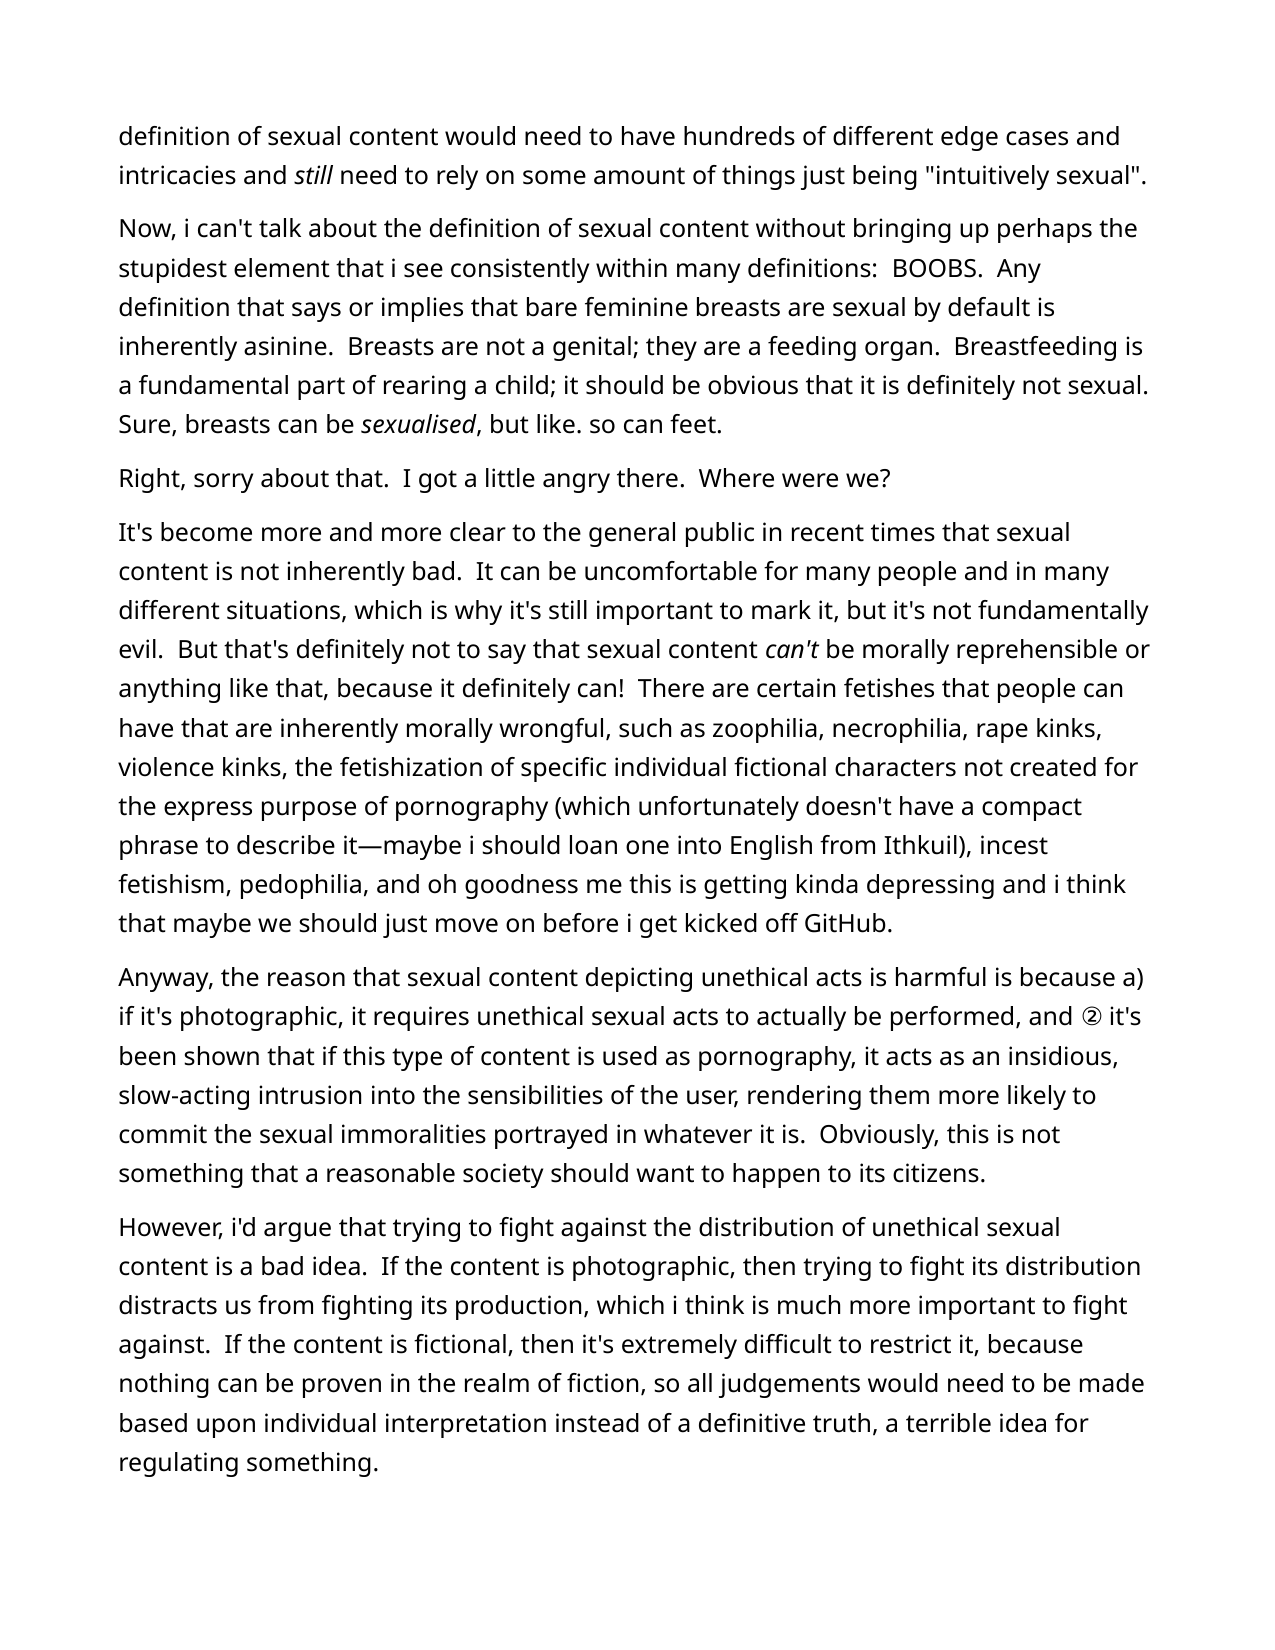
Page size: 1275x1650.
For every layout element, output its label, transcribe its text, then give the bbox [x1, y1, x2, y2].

text It's become more and more clear to the general public in recent times that sexual content is not inherently bad. It can be uncomfortable for many people and in many different situations, which is why it's still important to mark it, but it's not fundamentally evil. But that's definitely not to say that sexual content can't be morally reprehensible or anything like that, because it definitely can! There are certain fetishes that people can have that are inherently morally wrongful, such as zoophilia, necrophilia, rape kinks, violence kinks, the fetishization of specific individual fictional characters not created for the express purpose of pornography (which unfortunately doesn't have a compact phrase to describe it—maybe i should loan one into English from Ithkuil), incest fetishism, pedophilia, and oh goodness me this is getting kinda depressing and i think that maybe we should just move on before i get kicked off GitHub. [118, 514, 1157, 940]
text definition of sexual content would need to have hundreds of different edge cases and intricacies and still need to rely on some amount of things just being "intuitively sexual". [118, 118, 1157, 191]
text Anyway, the reason that sexual content depicting unethical acts is harmful is because a) if it's photographic, it requires unethical sexual acts to actually be performed, and ② it's been shown that if this type of content is used as pornography, it acts as an insidious, slow-acting intrusion into the sensibilities of the user, rendering them more likely to commit the sexual immoralities portrayed in whatever it is. Obviously, this is not something that a reasonable society should want to happen to its citizens. [118, 960, 1157, 1190]
text However, i'd argue that trying to fight against the distribution of unethical sexual content is a bad idea. If the content is photographic, then trying to fight its distribution distracts us from fighting its production, which i think is much more important to fight against. If the content is fictional, then it's extremely difficult to restrict it, because nothing can be proven in the realm of fiction, so all judgements would need to be made based upon individual interpretation instead of a definitive truth, a terrible idea for regulating something. [118, 1209, 1157, 1478]
text Right, sorry about that. I got a little angry there. Where were we? [118, 461, 1157, 495]
text Now, i can't talk about the definition of sexual content without bringing up perhaps the stupidest element that i see consistently within many definitions: BOOBS. Any definition that says or implies that bare feminine breasts are sexual by default is inherently asinine. Breasts are not a genital; they are a feeding organ. Breastfeeding is a fundamental part of rearing a child; it should be obvious that it is definitely not sexual. Sure, breasts can be sexualised, but like. so can feet. [118, 211, 1157, 441]
